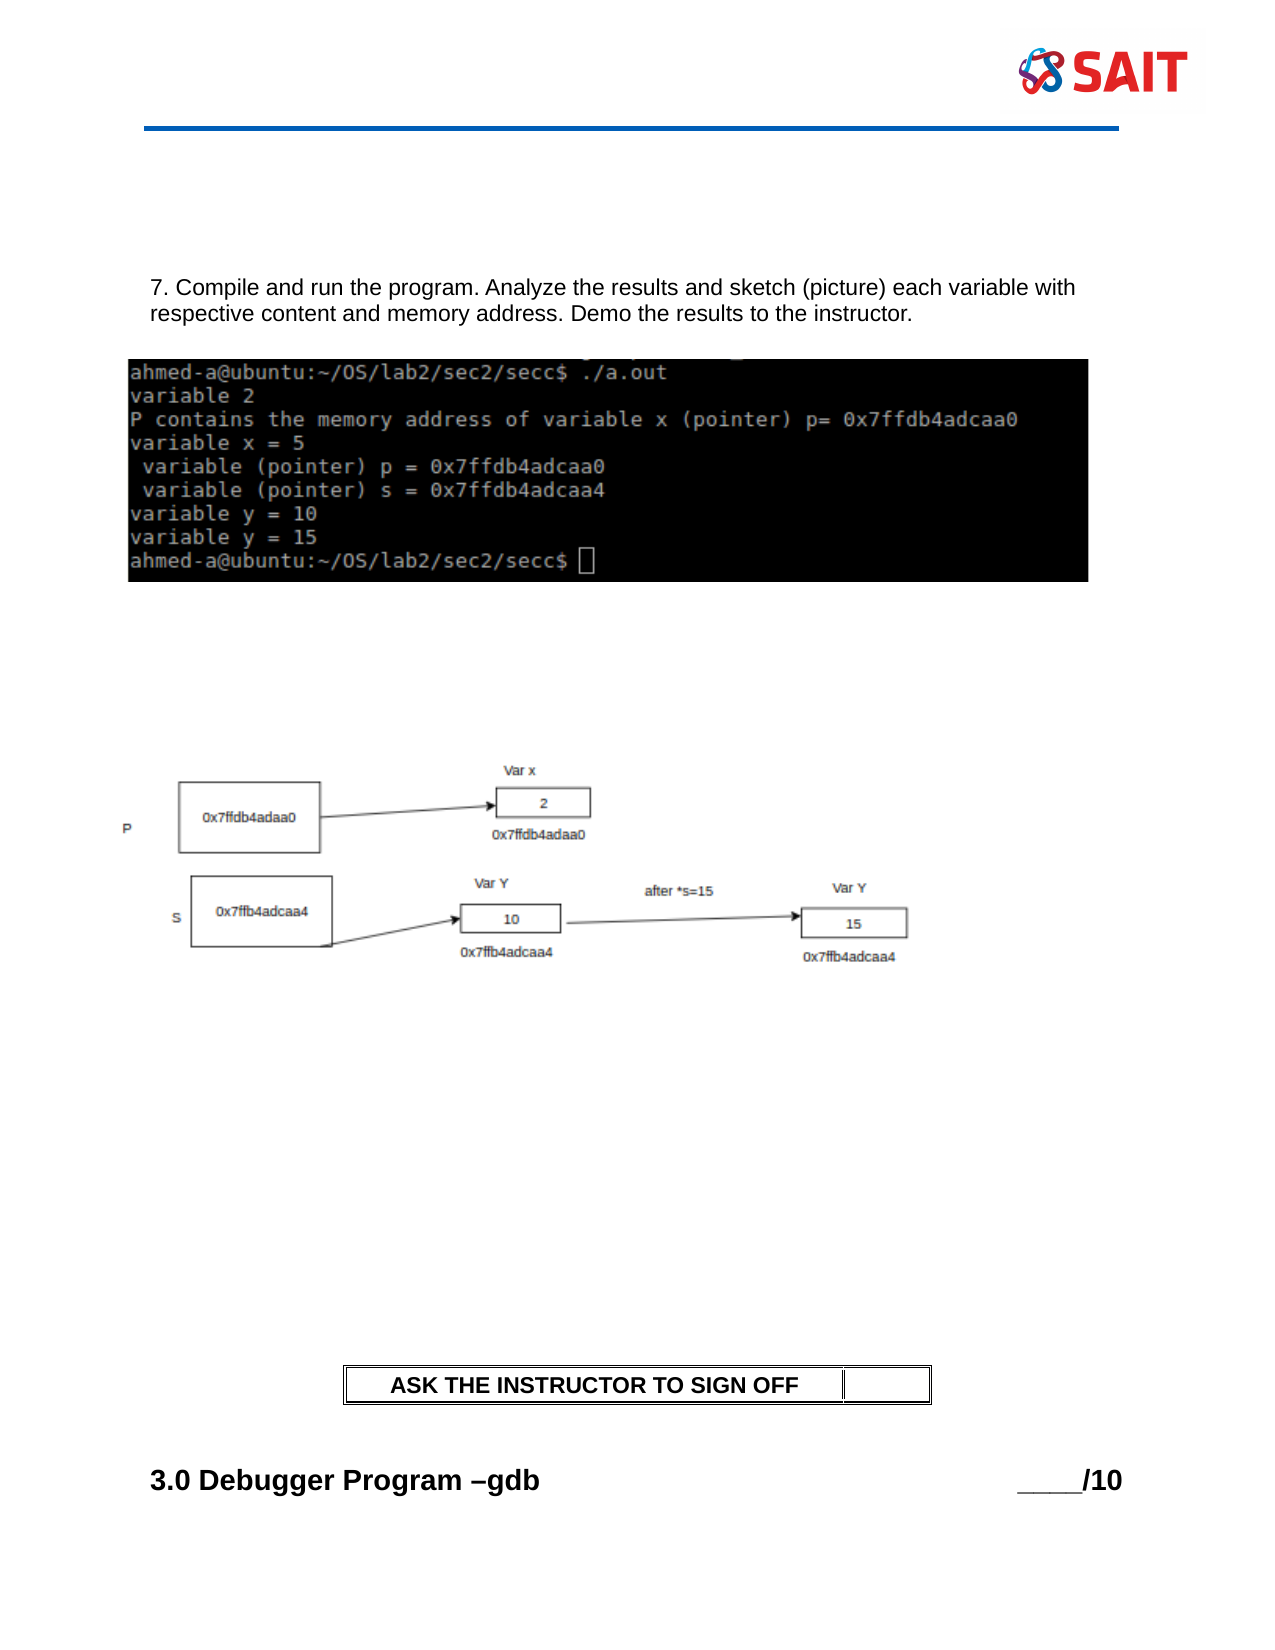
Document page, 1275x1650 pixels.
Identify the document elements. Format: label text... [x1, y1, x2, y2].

text 7. Compile and run the program. Analyze the results and sketch (picture) each variable with respective content and memory address. Demo the results to the instructor. [150, 274, 1125, 327]
picture [999, 28, 1207, 114]
picture [100, 694, 1017, 1023]
table_header [844, 1368, 929, 1401]
picture [127, 359, 1089, 582]
table_header ASK THE INSTRUCTOR TO SIGN OFF [345, 1366, 844, 1401]
text 3.0 Debugger Program –gdb ____/10 [150, 1463, 1125, 1497]
